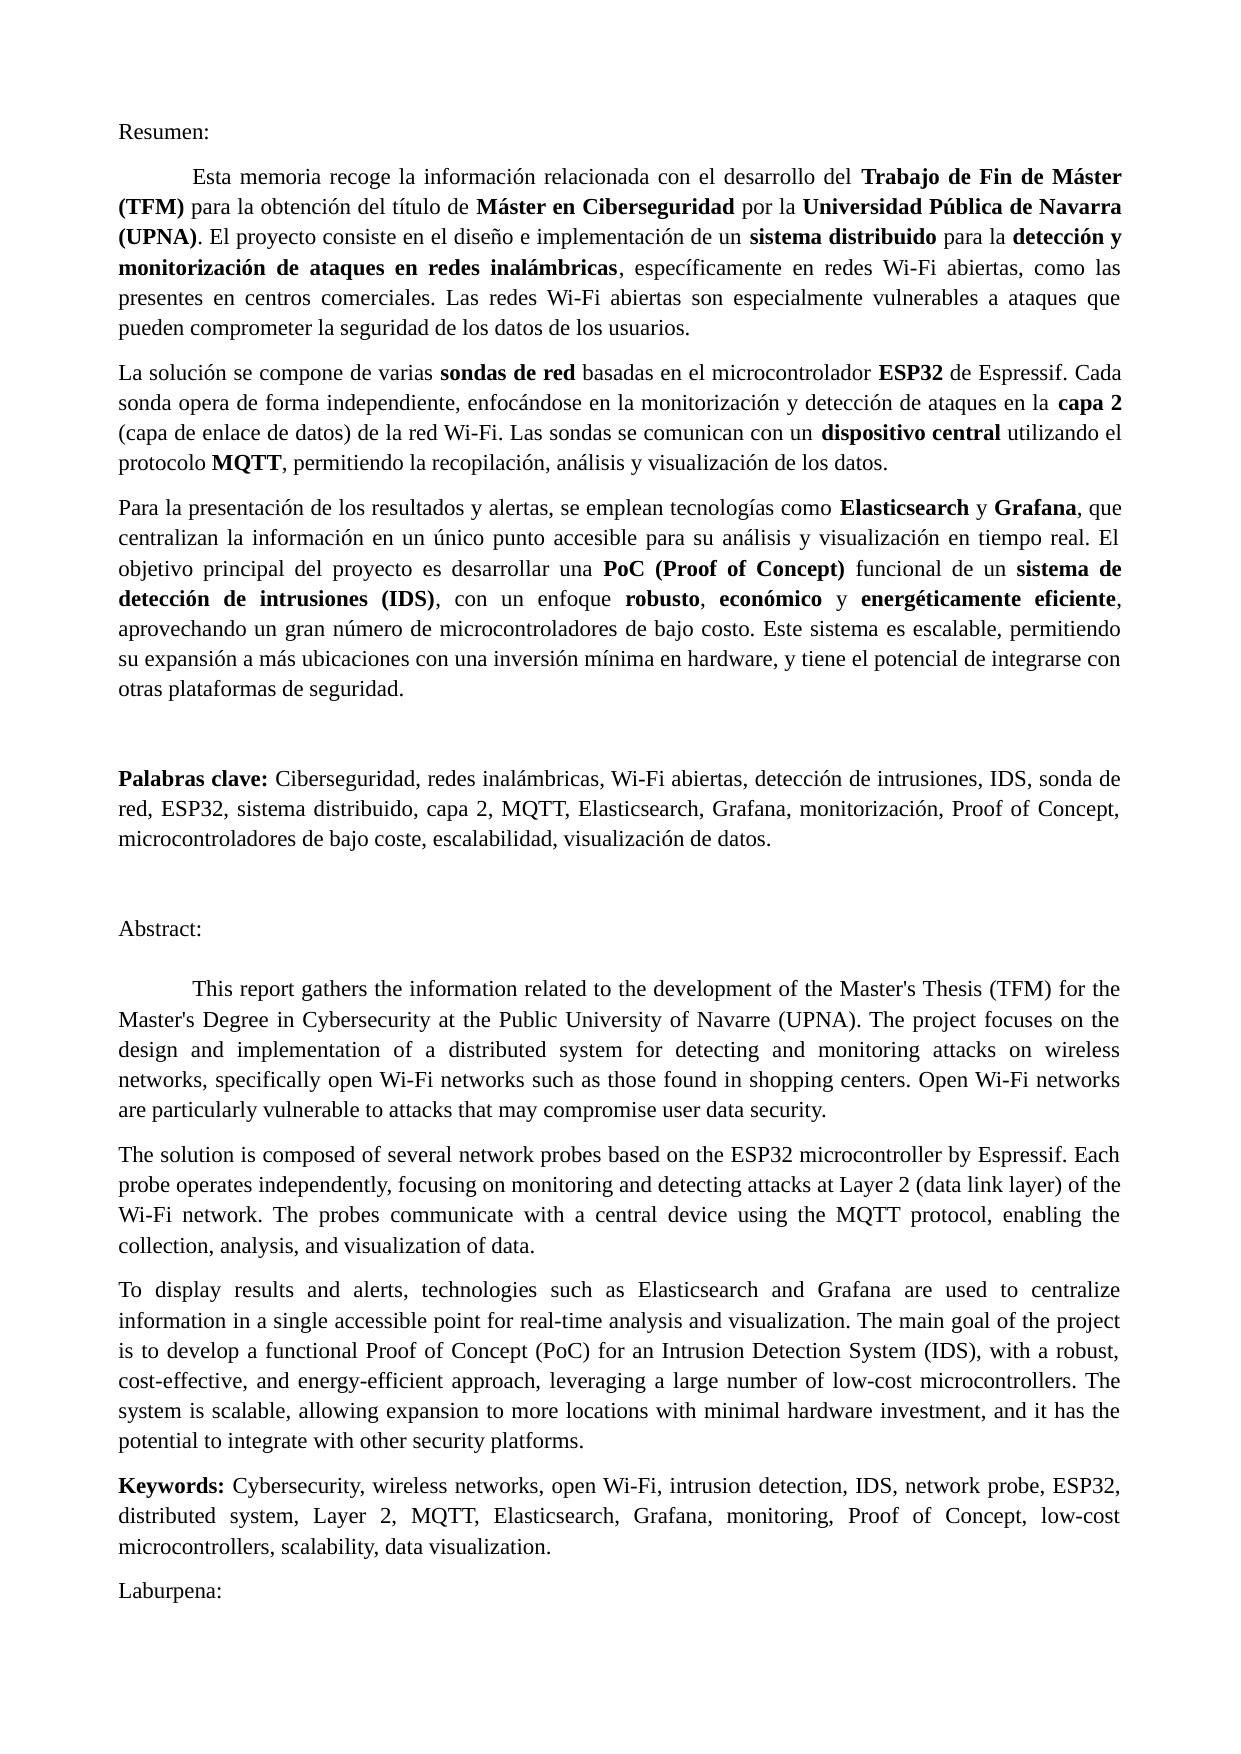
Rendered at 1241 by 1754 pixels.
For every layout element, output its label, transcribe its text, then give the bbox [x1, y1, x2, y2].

text Resumen: [118, 118, 1122, 144]
text Para la presentación de los resultados y alertas, se emplean tecnologías como Elasticsearch y Grafana, que centralizan la información en un único punto accesible para su análisis y visualización en tiempo real. El objetivo principal del proyecto es desarrollar una PoC (Proof of Concept) funcional de un sistema de detección de intrusiones (IDS), con un enfoque robusto, económico y energéticamente eficiente, aprovechando un gran número de microcontroladores de bajo costo. Este sistema es escalable, permitiendo su expansión a más ubicaciones con una inversión mínima en hardware, y tiene el potencial de integrarse con otras plataformas de seguridad. [118, 494, 1122, 702]
text To display results and alerts, technologies such as Elasticsearch and Grafana are used to centralize information in a single accessible point for real-time analysis and visualization. The main goal of the project is to develop a functional Proof of Concept (PoC) for an Intrusion Detection System (IDS), with a robust, cost-effective, and energy-efficient approach, leveraging a large number of low-cost microcontrollers. The system is scalable, allowing expansion to more locations with minimal hardware investment, and it has the potential to integrate with other security platforms. [118, 1276, 1122, 1454]
text Esta memoria recoge la información relacionada con el desarrollo del Trabajo de Fin de Máster (TFM) para la obtención del título de Máster en Ciberseguridad por la Universidad Pública de Navarra (UPNA). El proyecto consiste en el diseño e implementación de un sistema distribuido para la detección y monitorización de ataques en redes inalámbricas, específicamente en redes Wi-Fi abiertas, como las presentes en centros comerciales. Las redes Wi-Fi abiertas son especialmente vulnerables a ataques que pueden comprometer la seguridad de los datos de los usuarios. [118, 163, 1122, 340]
text La solución se compone de varias sondas de red basadas en el microcontrolador ESP32 de Espressif. Cada sonda opera de forma independiente, enfocándose en la monitorización y detección de ataques en la capa 2 (capa de enlace de datos) de la red Wi-Fi. Las sondas se comunican con un dispositivo central utilizando el protocolo MQTT, permitiendo la recopilación, análisis y visualización de los datos. [118, 359, 1122, 476]
text Abstract: This report gathers the information related to the development of the Master's Thesis (TFM) for the Master's Degree in Cybersecurity at the Public University of Navarre (UPNA). The project focuses on the design and implementation of a distributed system for detecting and monitoring attacks on wireless networks, specifically open Wi-Fi networks such as those found in shopping centers. Open Wi-Fi networks are particularly vulnerable to attacks that may compromise user data security. [118, 915, 1122, 1123]
text Laburpena: [118, 1577, 1122, 1604]
text The solution is composed of several network probes based on the ESP32 microcontroller by Espressif. Each probe operates independently, focusing on monitoring and detecting attacks at Layer 2 (data link layer) of the Wi-Fi network. The probes communicate with a central device using the MQTT protocol, enabling the collection, analysis, and visualization of data. [118, 1141, 1122, 1258]
text Palabras clave: Ciberseguridad, redes inalámbricas, Wi-Fi abiertas, detección de intrusiones, IDS, sonda de red, ESP32, sistema distribuido, capa 2, MQTT, Elasticsearch, Grafana, monitorización, Proof of Concept, microcontroladores de bajo coste, escalabilidad, visualización de datos. [118, 765, 1122, 852]
text Keywords: Cybersecurity, wireless networks, open Wi-Fi, intrusion detection, IDS, network probe, ESP32, distributed system, Layer 2, MQTT, Elasticsearch, Grafana, monitoring, Proof of Concept, low-cost microcontrollers, scalability, data visualization. [118, 1472, 1122, 1559]
